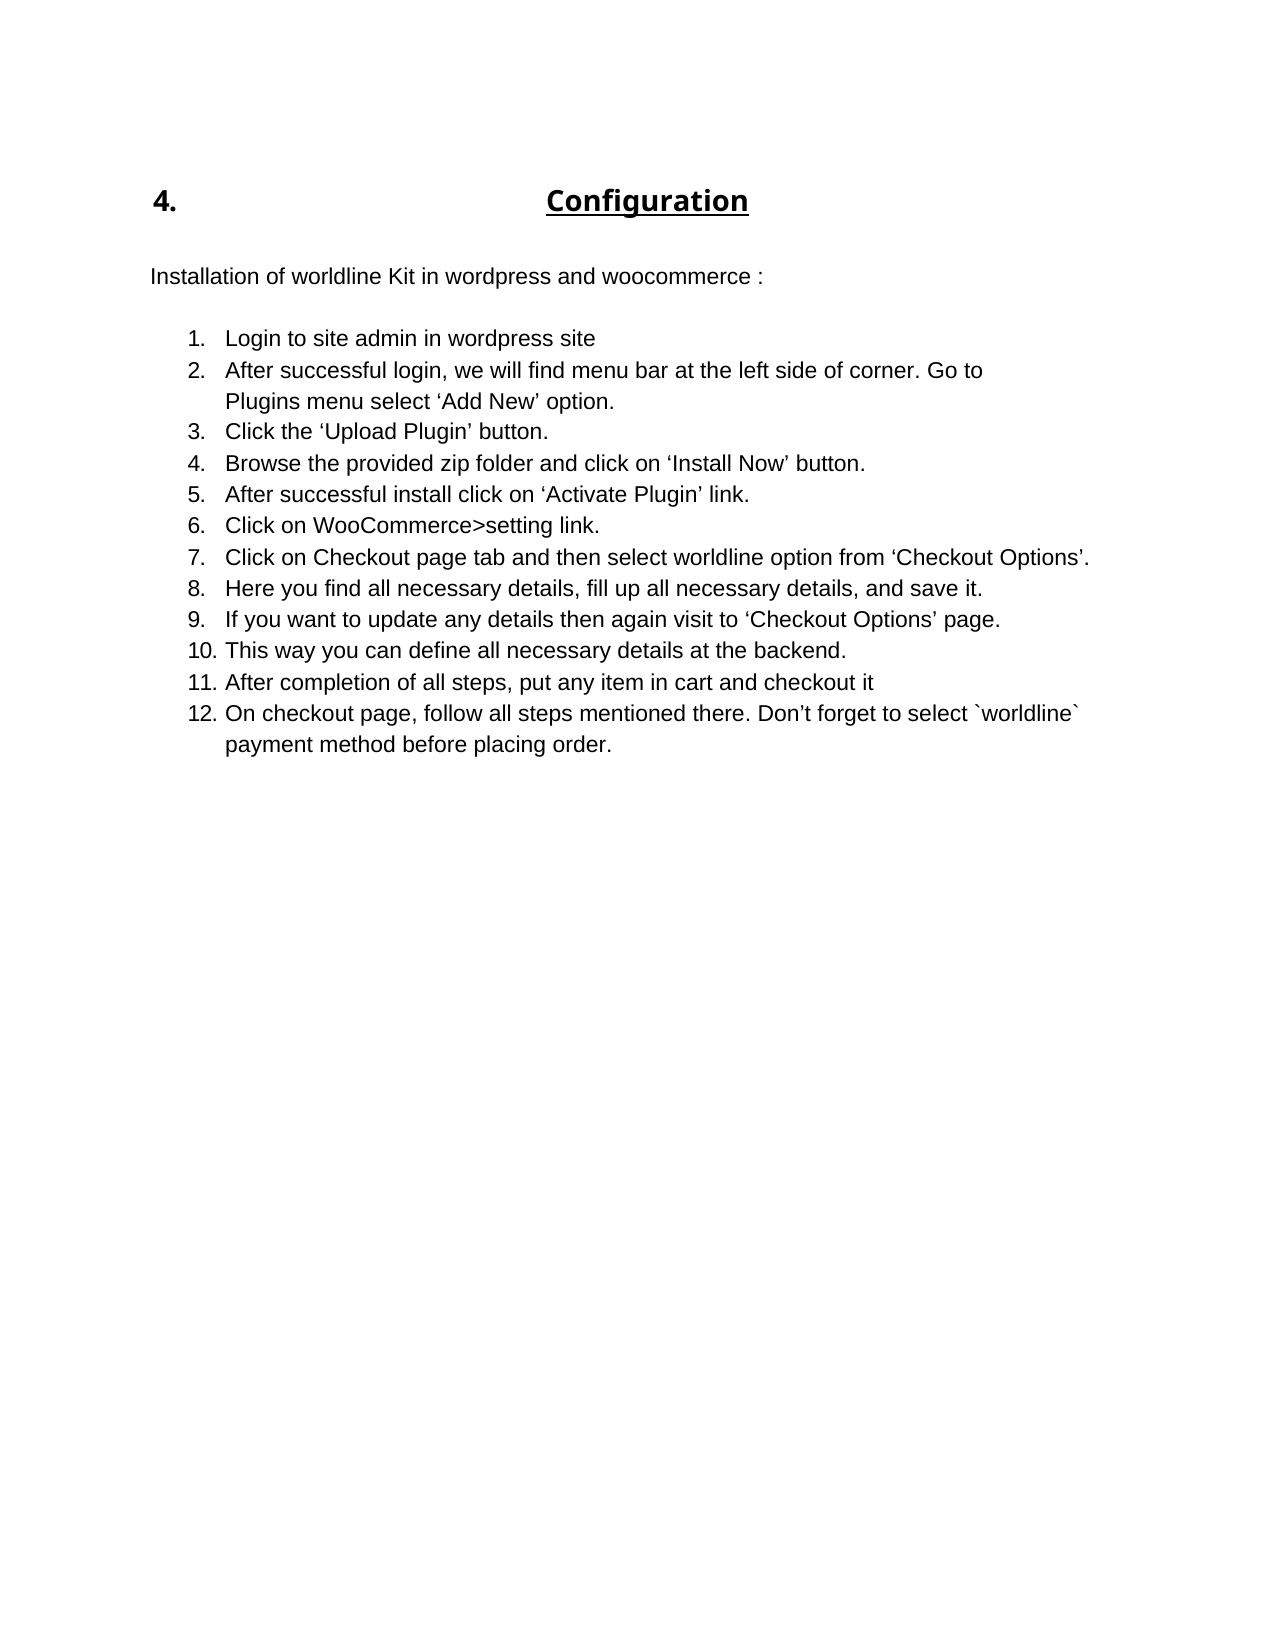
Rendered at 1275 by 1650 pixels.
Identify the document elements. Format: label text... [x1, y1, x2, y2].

list Click on WooCommerce­>setting link. [187, 512, 1121, 538]
list On checkout page, follow all steps mentioned there. Don’t forget to select `worldline` payment method before placing order. [187, 700, 1082, 757]
list After successful install click on ‘Activate Plugin’ link. [187, 481, 1121, 507]
list Login to site admin in wordpress site [187, 325, 1121, 352]
list This way you can define all necessary details at the backend. [187, 637, 1121, 663]
list Here you find all necessary details, fill up all necessary details, and save it. [187, 575, 1121, 601]
subtitle Configuration [153, 180, 1121, 220]
list If you want to update any details then again visit to ‘Checkout Options’ page. [187, 606, 1121, 632]
list After successful login, we will find menu bar at the left side of corner. Go to Plugins menu select ‘Add New’ option. [187, 357, 1064, 414]
text Installation of worldline Kit in wordpress and woocommerce : [150, 263, 1121, 289]
list Click the ‘Upload Plugin’ button. [187, 419, 1121, 445]
list Browse the provided zip folder and click on ‘Install Now’ button. [187, 450, 1121, 476]
list Click on Checkout page tab and then select worldline option from ‘Checkout Options’. [187, 543, 1121, 570]
list After completion of all steps, put any item in cart and checkout it [187, 668, 1121, 695]
